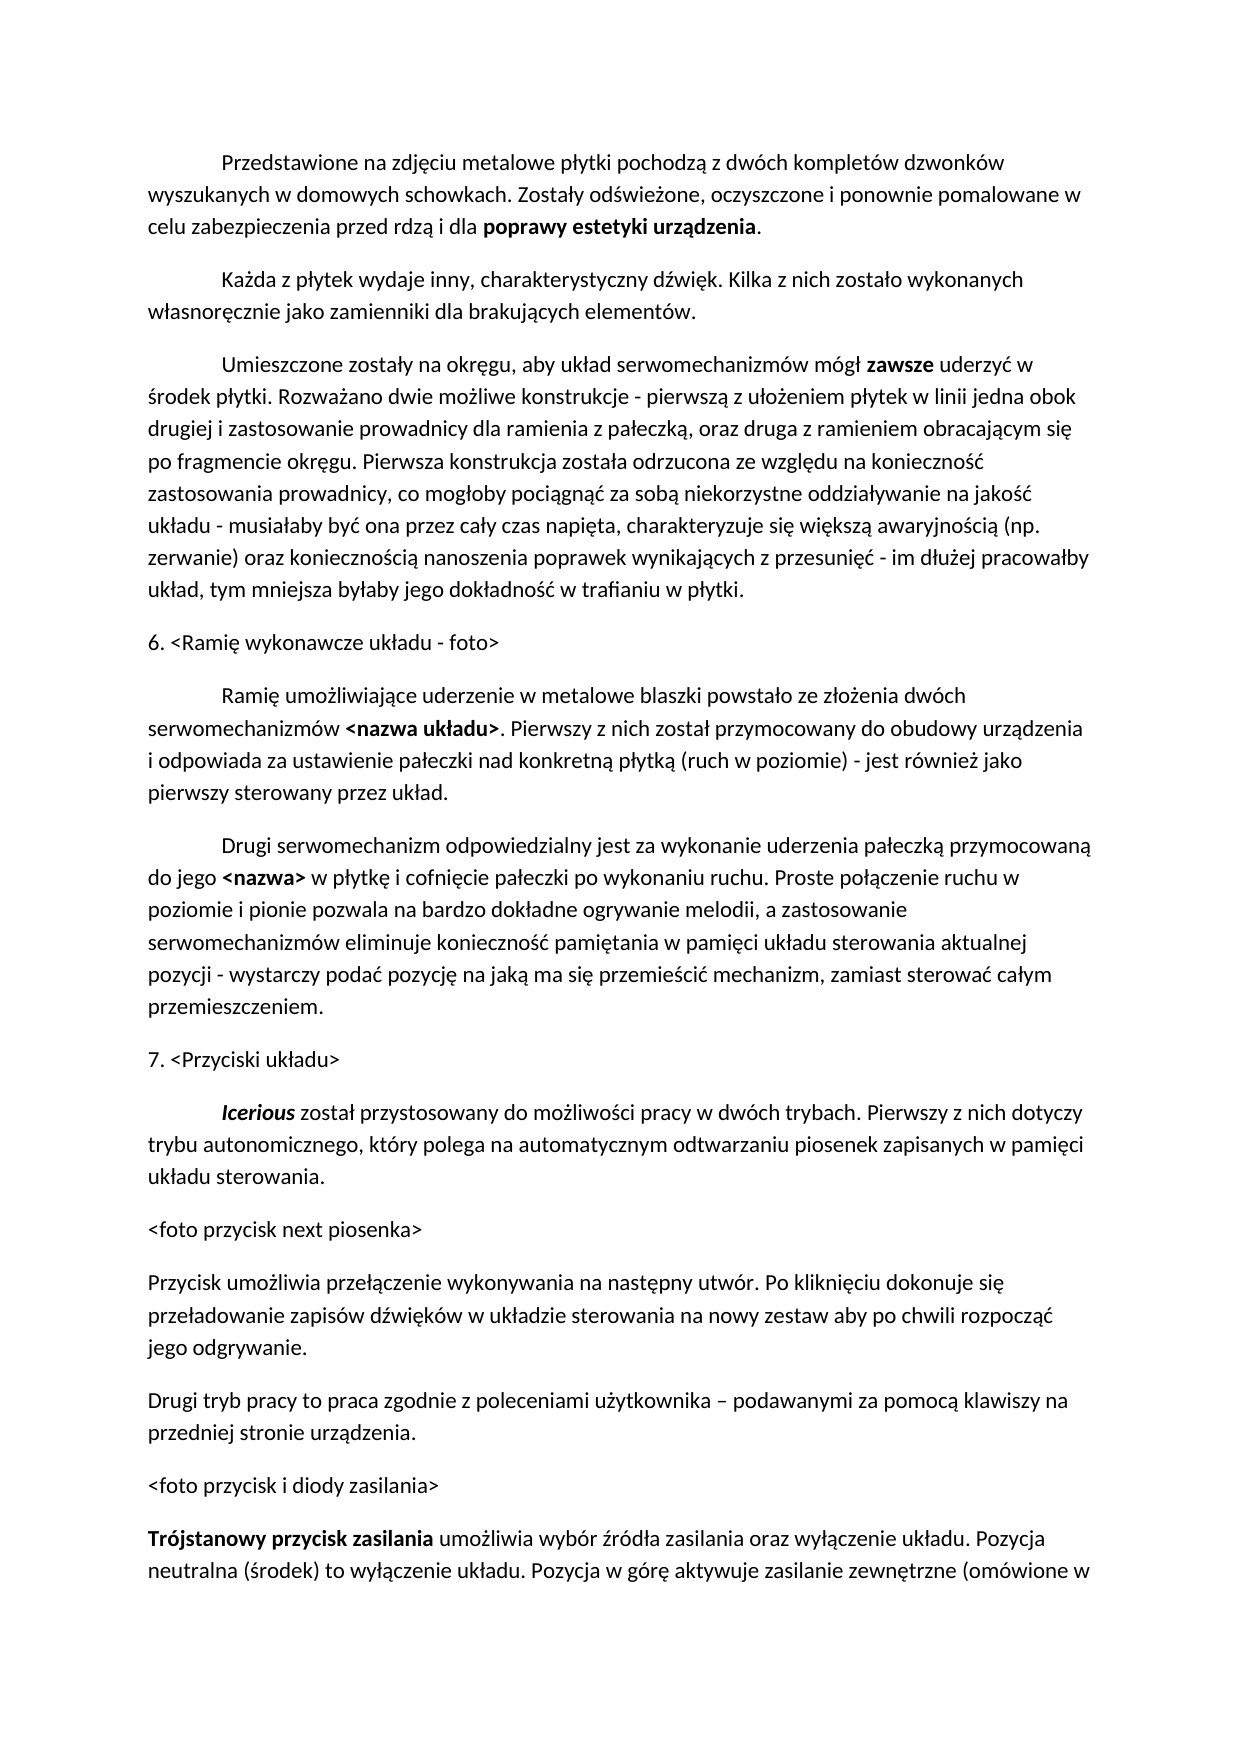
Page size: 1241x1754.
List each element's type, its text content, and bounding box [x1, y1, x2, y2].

text Drugi tryb pracy to praca zgodnie z poleceniami użytkownika – podawanymi za pomocą klawiszy na przedniej stronie urządzenia. [148, 1386, 1093, 1446]
text 6. <Ramię wykonawcze układu - foto> [148, 628, 1093, 657]
text Trójstanowy przycisk zasilania umożliwia wybór źródła zasilania oraz wyłączenie układu. Pozycja neutralna (środek) to wyłączenie układu. Pozycja w górę aktywuje zasilanie zewnętrzne (omówione w [148, 1524, 1093, 1584]
text Każda z płytek wydaje inny, charakterystyczny dźwięk. Kilka z nich zostało wykonanych własnoręcznie jako zamienniki dla brakujących elementów. [148, 265, 1093, 325]
text <foto przycisk next piosenka> [148, 1216, 1093, 1243]
text Drugi serwomechanizm odpowiedzialny jest za wykonanie uderzenia pałeczką przymocowaną do jego <nazwa> w płytkę i cofnięcie pałeczki po wykonaniu ruchu. Proste połączenie ruchu w poziomie i pionie pozwala na bardzo dokładne ogrywanie melodii, a zastosowanie serwomechanizmów eliminuje konieczność pamiętania w pamięci układu sterowania aktualnej pozycji - wystarczy podać pozycję na jaką ma się przemieścić mechanizm, zamiast sterować całym przemieszczeniem. [148, 831, 1093, 1020]
text Przycisk umożliwia przełączenie wykonywania na następny utwór. Po kliknięciu dokonuje się przeładowanie zapisów dźwięków w układzie sterowania na nowy zestaw aby po chwili rozpocząć jego odgrywanie. [148, 1268, 1093, 1361]
text 7. <Przyciski układu> [148, 1045, 1093, 1073]
text Umieszczone zostały na okręgu, aby układ serwomechanizmów mógł zawsze uderzyć w środek płytki. Rozważano dwie możliwe konstrukcje - pierwszą z ułożeniem płytek w linii jedna obok drugiej i zastosowanie prowadnicy dla ramienia z pałeczką, oraz druga z ramieniem obracającym się po fragmencie okręgu. Pierwsza konstrukcja została odrzucona ze względu na konieczność zastosowania prowadnicy, co mogłoby pociągnąć za sobą niekorzystne oddziaływanie na jakość układu - musiałaby być ona przez cały czas napięta, charakteryzuje się większą awaryjnością (np. zerwanie) oraz koniecznością nanoszenia poprawek wynikających z przesunięć - im dłużej pracowałby układ, tym mniejsza byłaby jego dokładność w trafianiu w płytki. [148, 350, 1093, 603]
text Przedstawione na zdjęciu metalowe płytki pochodzą z dwóch kompletów dzwonków wyszukanych w domowych schowkach. Zostały odświeżone, oczyszczone i ponownie pomalowane w celu zabezpieczenia przed rdzą i dla poprawy estetyki urządzenia. [148, 148, 1093, 240]
text Icerious został przystosowany do możliwości pracy w dwóch trybach. Pierwszy z nich dotyczy trybu autonomicznego, który polega na automatycznym odtwarzaniu piosenek zapisanych w pamięci układu sterowania. [148, 1098, 1093, 1191]
text <foto przycisk i diody zasilania> [148, 1471, 1093, 1499]
text Ramię umożliwiające uderzenie w metalowe blaszki powstało ze złożenia dwóch serwomechanizmów <nazwa układu>. Pierwszy z nich został przymocowany do obudowy urządzenia i odpowiada za ustawienie pałeczki nad konkretną płytką (ruch w poziomie) - jest również jako pierwszy sterowany przez układ. [148, 682, 1093, 806]
